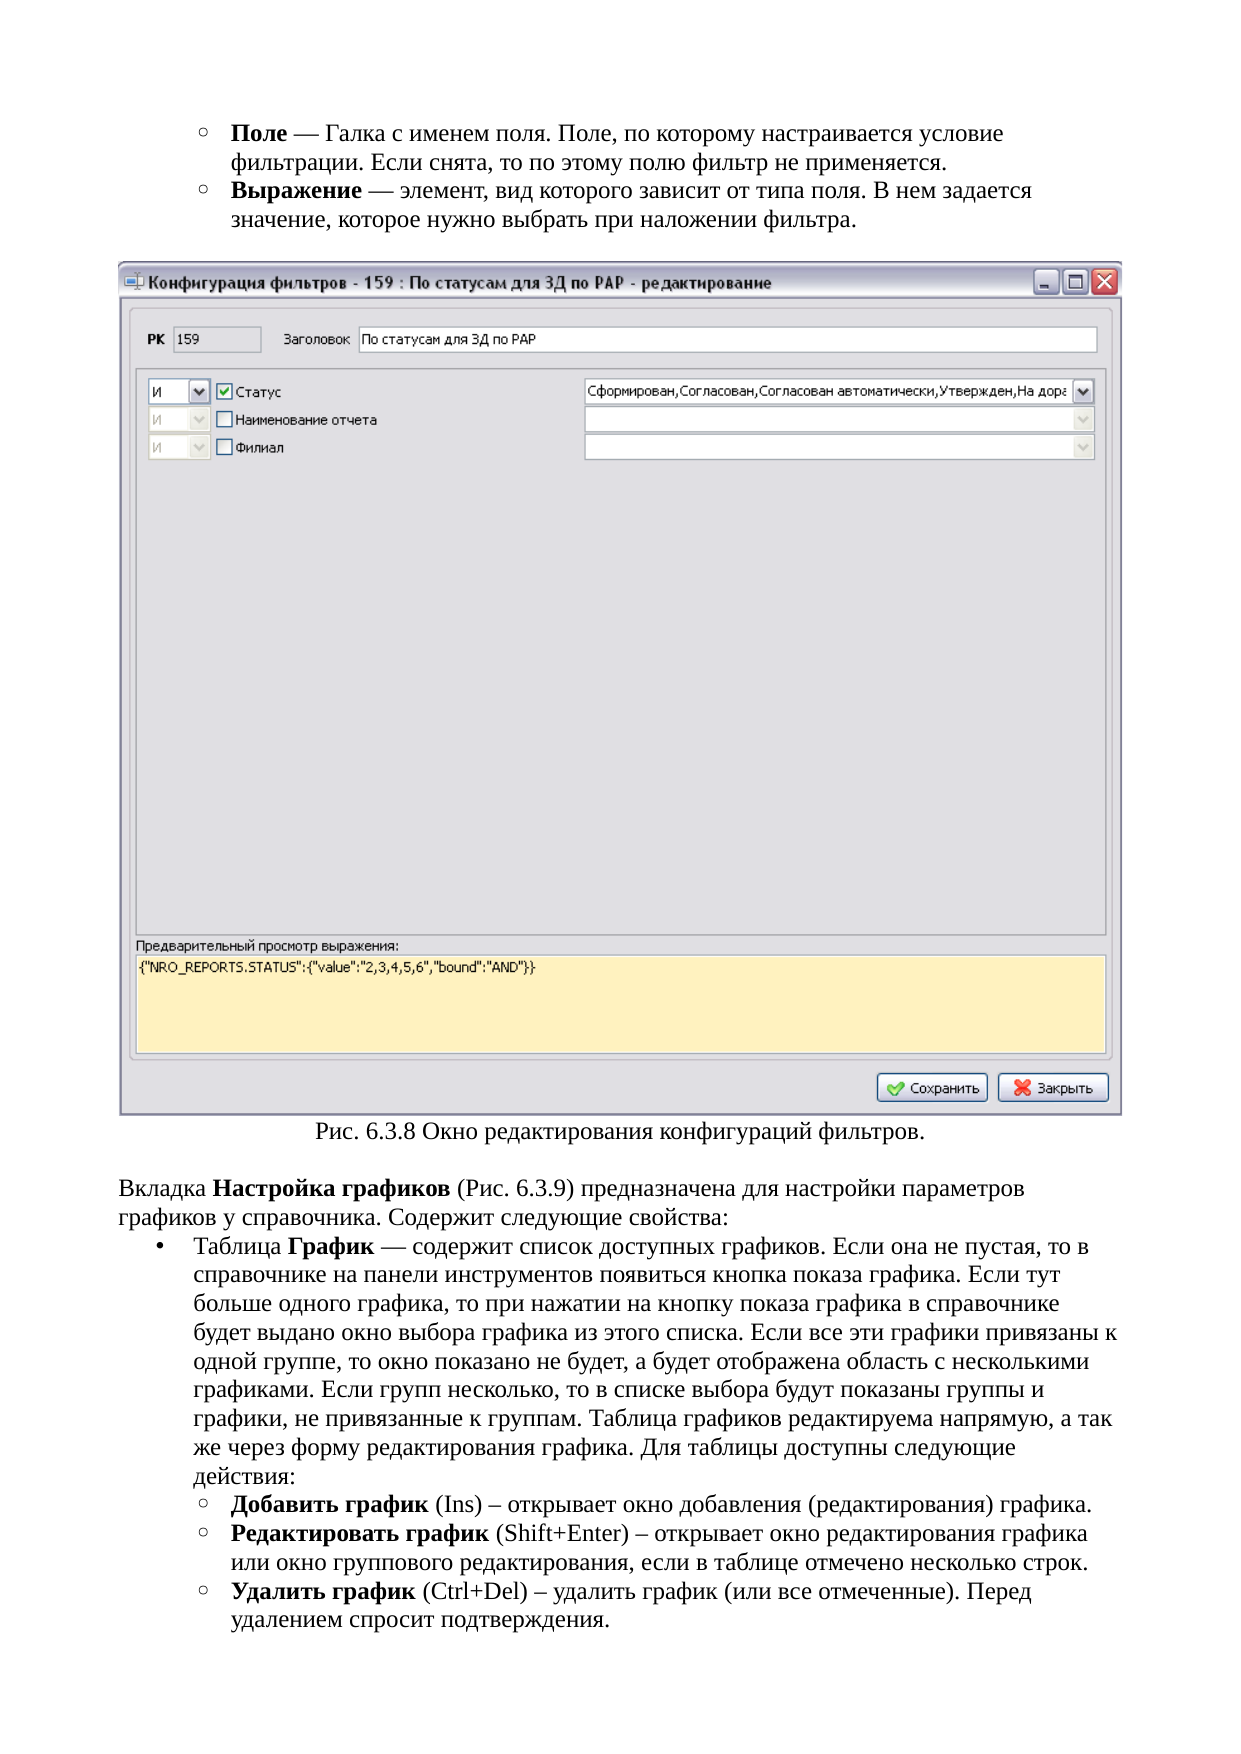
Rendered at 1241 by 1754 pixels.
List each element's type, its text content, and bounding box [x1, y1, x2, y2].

text Вкладка Настройка графиков (Рис. 6.3.9) предназначена для настройки параметров графиков у справочника. Содержит следующие свойства: [118, 1173, 1122, 1231]
list Добавить график (Ins) – открывает окно добавления (редактирования) графика. [193, 1489, 1122, 1518]
list Выражение — элемент, вид которого зависит от типа поля. В нем задается значение, которое нужно выбрать при наложении фильтра. [193, 176, 1122, 233]
list Удалить график (Ctrl+Del) – удалить график (или все отмеченные). Перед удалением спросит подтверждения. [193, 1576, 1122, 1633]
picture [118, 261, 1123, 1116]
list Поле — Галка с именем поля. Поле, по которому настраивается условие фильтрации. Если снята, то по этому полю фильтр не применяется. [193, 118, 1122, 176]
list Таблица График — содержит список доступных графиков. Если она не пустая, то в справочнике на панели инструментов появиться кнопка показа графика. Если тут больше одного графика, то при нажатии на кнопку показа графика в справочнике будет выдано окно выбора графика из этого списка. Если все эти графики привязаны к одной группе, то окно показано не будет, а будет отображена область с несколькими графиками. Если групп несколько, то в списке выбора будут показаны группы и графики, не привязанные к группам. Таблица графиков редактируема напрямую, а так же через форму редактирования графика. Для таблицы доступны следующие действия: [156, 1231, 1122, 1489]
list Редактировать график (Shift+Enter) – открывает окно редактирования графика или окно группового редактирования, если в таблице отмечено несколько строк. [193, 1518, 1122, 1576]
text Рис. 6.3.8 Окно редактирования конфигураций фильтров. [118, 1116, 1122, 1144]
